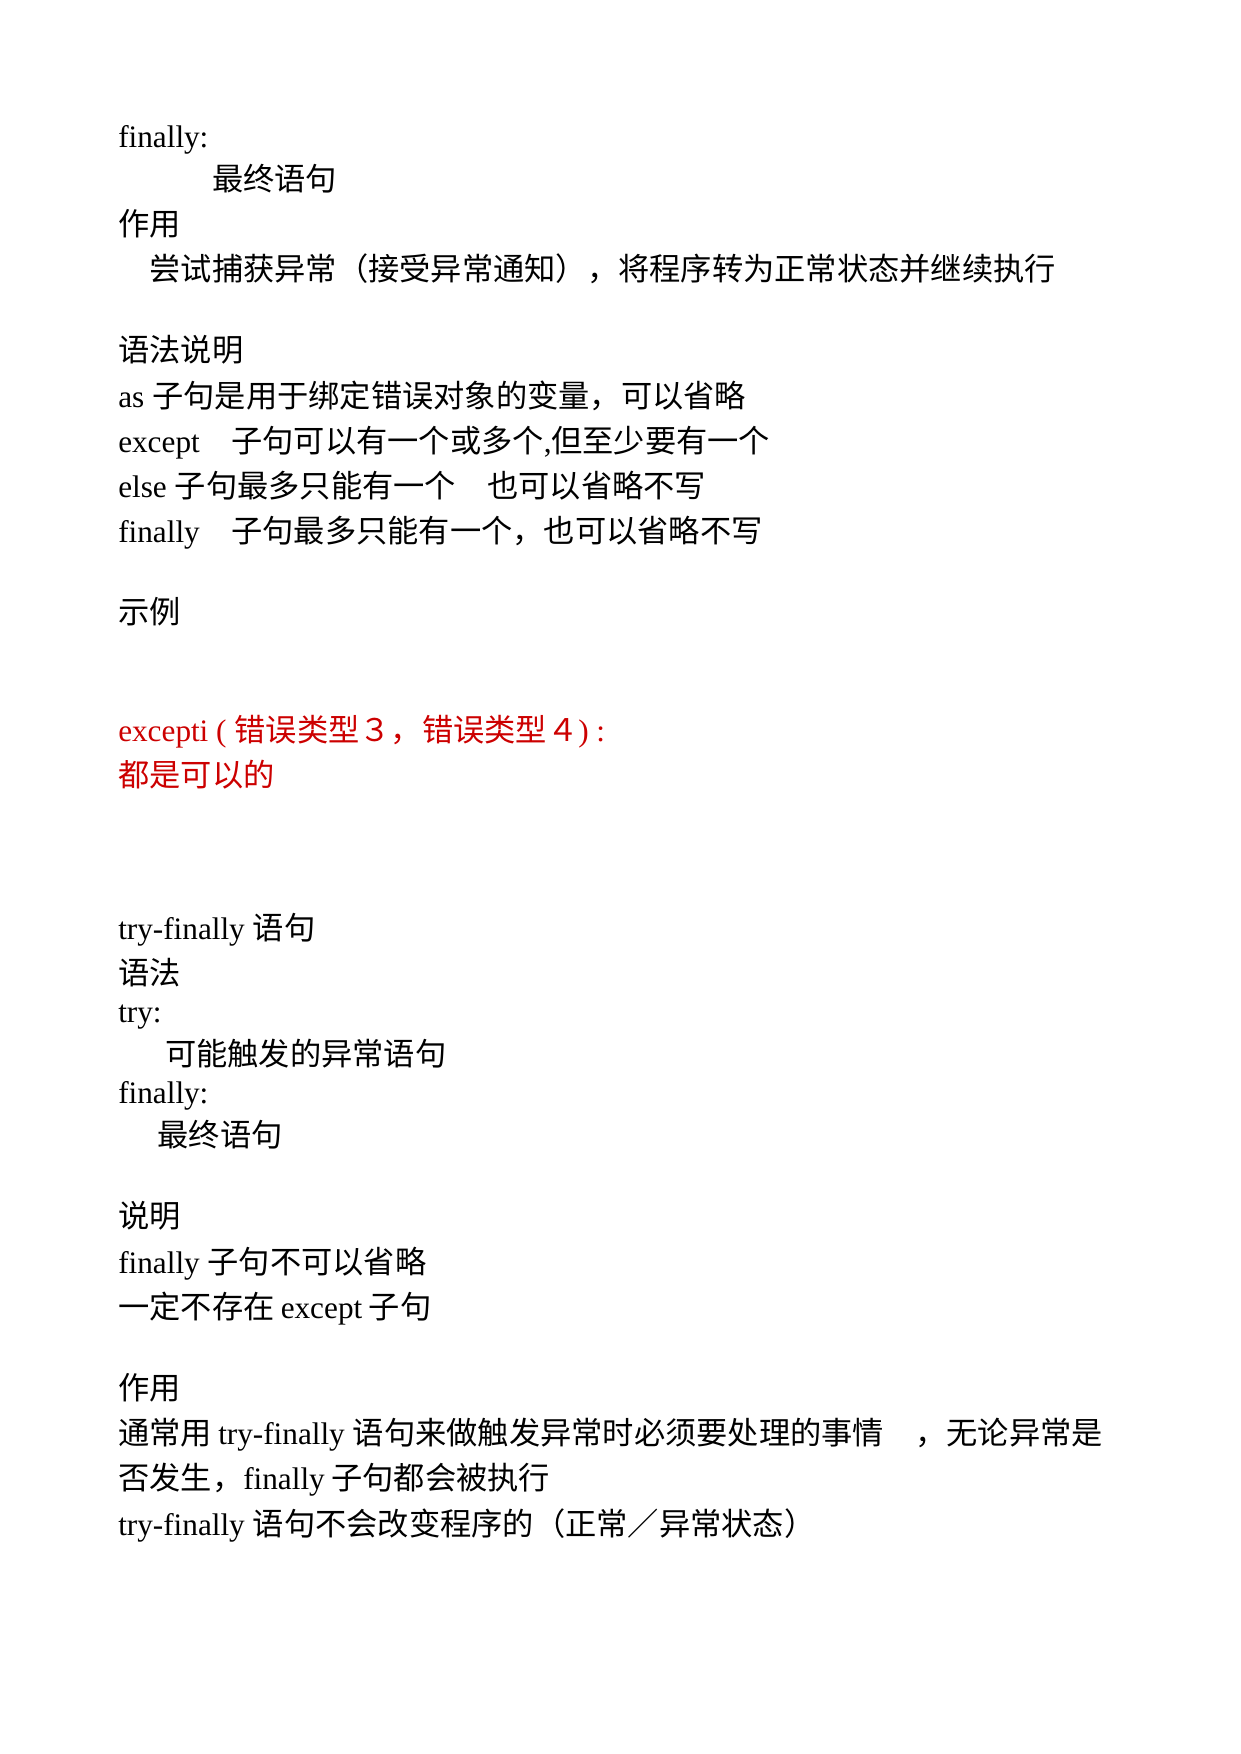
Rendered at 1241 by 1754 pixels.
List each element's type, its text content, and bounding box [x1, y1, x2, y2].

text try-finally 语句 [118, 903, 1122, 948]
text 尝试捕获异常（接受异常通知），将程序转为正常状态并继续执行 [118, 244, 1122, 290]
text 可能触发的异常语句 [118, 1029, 1122, 1074]
text except 子句可以有一个或多个,但至少要有一个 [118, 416, 1122, 461]
text 作用 [118, 199, 1122, 244]
text 语法说明 [118, 326, 1122, 371]
text else 子句最多只能有一个 也可以省略不写 [118, 461, 1122, 506]
text 通常用try-finally 语句来做触发异常时必须要处理的事情 ，无论异常是否发生，finally子句都会被执行 [118, 1408, 1122, 1499]
text finally: [118, 1074, 1122, 1110]
text 说明 [118, 1192, 1122, 1237]
text 示例 [118, 588, 1122, 633]
text 作用 [118, 1363, 1122, 1408]
text excepti ( 错误类型３，错误类型４) : [118, 705, 1122, 750]
text try: [118, 993, 1122, 1029]
text 最终语句 [118, 1110, 1122, 1156]
text finally 子句不可以省略 [118, 1237, 1122, 1282]
text 最终语句 [118, 154, 1122, 199]
text 都是可以的 [118, 750, 1122, 795]
text 一定不存在except子句 [118, 1282, 1122, 1327]
text try-finally 语句不会改变程序的（正常／异常状态） [118, 1499, 1122, 1544]
text finally: [118, 118, 1122, 154]
text as 子句是用于绑定错误对象的变量，可以省略 [118, 371, 1122, 416]
text 语法 [118, 948, 1122, 993]
text finally 子句最多只能有一个，也可以省略不写 [118, 506, 1122, 552]
